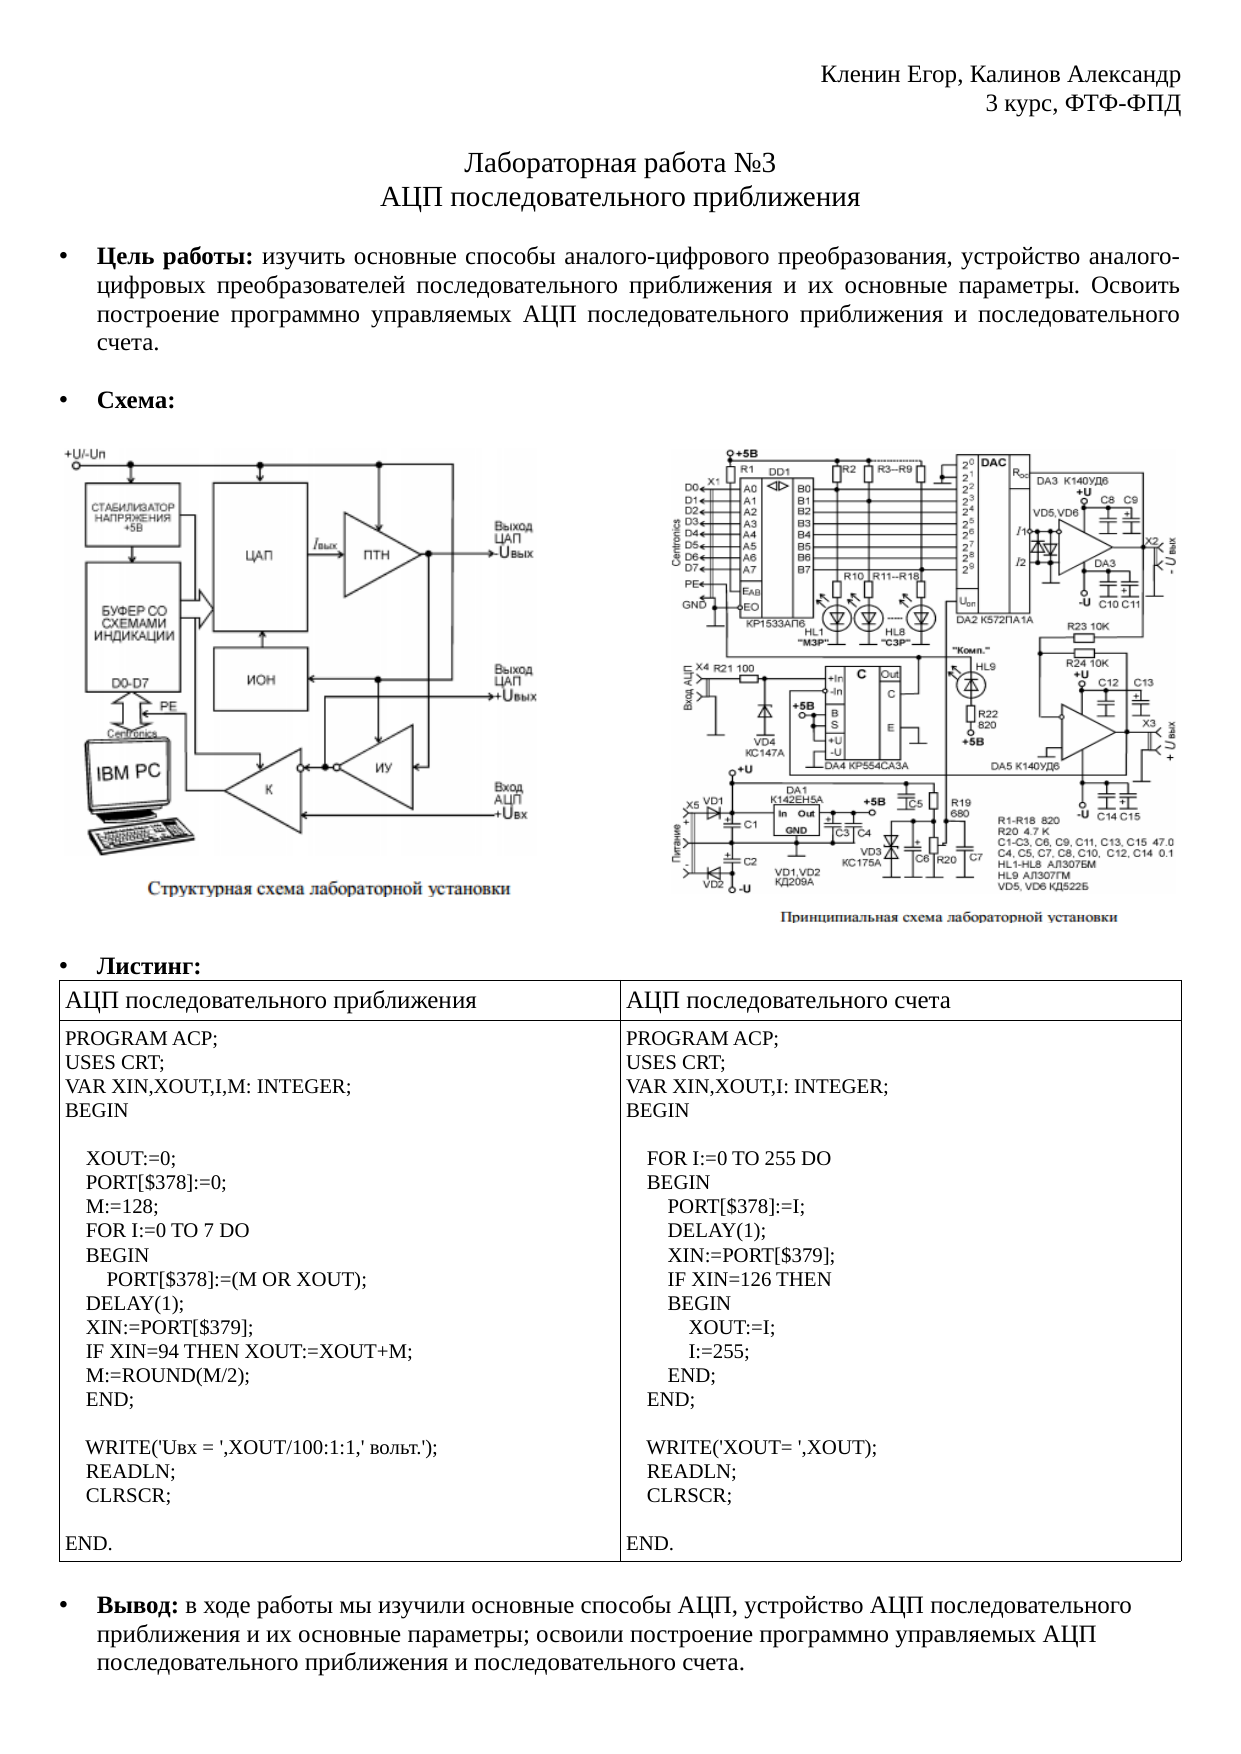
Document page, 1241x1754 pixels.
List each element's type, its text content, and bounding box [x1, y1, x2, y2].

text АЦП последовательного приближения [59, 179, 1181, 212]
list Схема: [59, 385, 1181, 414]
table_cell PROGRAM ACP; USES CRT; VAR XIN,XOUT,I: INTEGER; BEGIN FOR I:=0 TO 255 DO BEGIN PORT[$378]:=I; DELAY(1); XIN:=PORT[$379]; IF XIN=126 THEN BEGIN XOUT:=I; I:=255; END; END; WRITE('XOUT= ',XOUT); READLN; CLRSCR; END. [621, 1021, 1181, 1561]
list Цель работы: изучить основные способы аналого-цифрового преобразования, устройство аналого-цифровых преобразователей последовательного приближения и их основные параметры. Освоить построение программно управляемых АЦП последовательного приближения и последовательного счета. [59, 241, 1181, 356]
text Кленин Егор, Калинов Александр [59, 59, 1181, 88]
list Вывод: в ходе работы мы изучили основные способы АЦП, устройство АЦП последовательного приближения и их основные параметры; освоили построение программно управляемых АЦП последовательного приближения и последовательного счета. [59, 1590, 1181, 1676]
table_header АЦП последовательного приближения [60, 981, 620, 1020]
list Листинг: [59, 951, 1181, 980]
text 3 курс, ФТФ-ФПД [59, 88, 1181, 117]
table_header АЦП последовательного счета [621, 981, 1181, 1020]
text Лабораторная работа №3 [59, 145, 1181, 179]
table_cell PROGRAM ACP; USES CRT; VAR XIN,XOUT,I,M: INTEGER; BEGIN XOUT:=0; PORT[$378]:=0; M:=128; FOR I:=0 TO 7 DO BEGIN PORT[$378]:=(M OR XOUT); DELAY(1); XIN:=PORT[$379]; IF XIN=94 THEN XOUT:=XOUT+M; M:=ROUND(M/2); END; WRITE('Uвх = ',XOUT/100:1:1,' вольт.'); READLN; CLRSCR; END. [60, 1021, 620, 1561]
